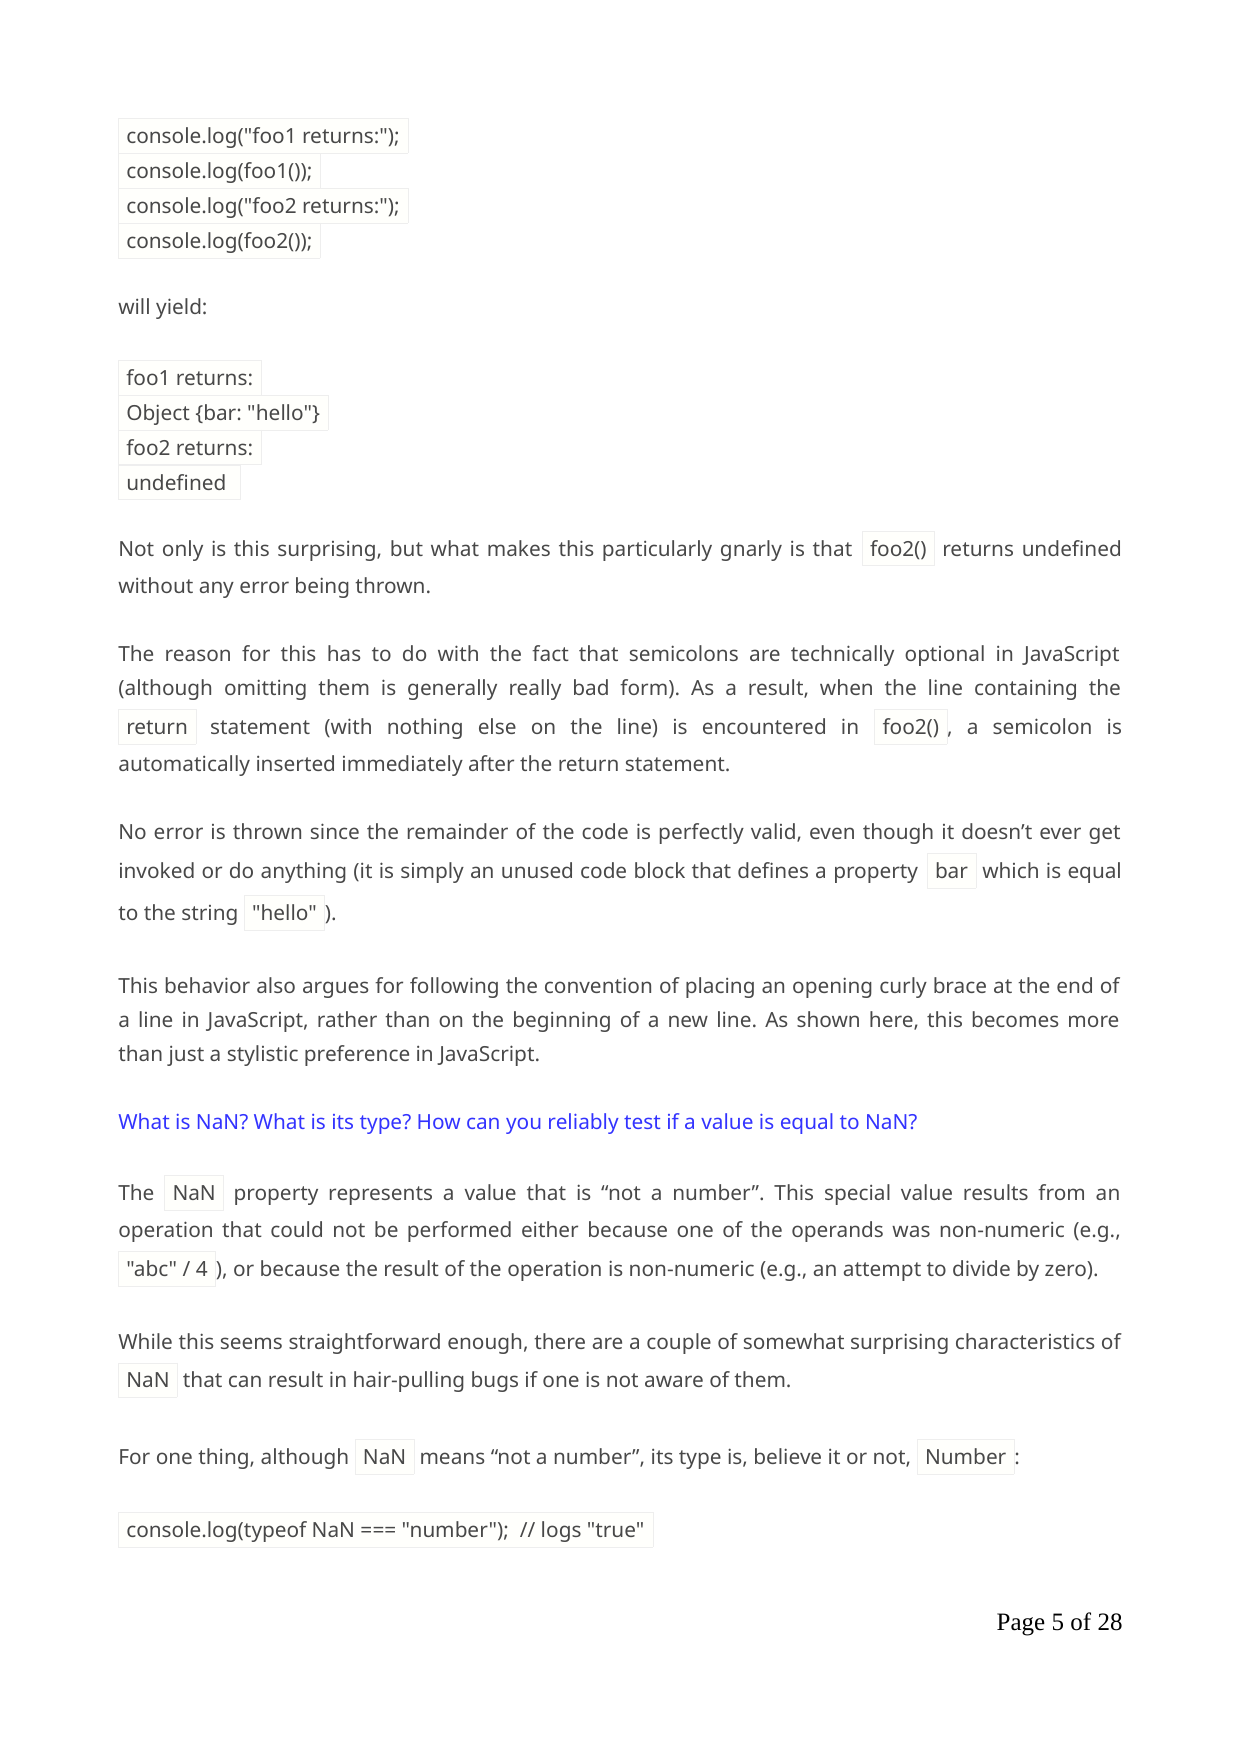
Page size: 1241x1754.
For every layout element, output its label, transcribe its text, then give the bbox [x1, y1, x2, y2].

text While this seems straightforward enough, there are a couple of somewhat surprising characteristics of NaN that can result in hair-pulling bugs if one is not aware of them. [118, 1327, 1122, 1397]
text console.log("foo1 returns:"); [119, 119, 408, 153]
text [654, 1512, 1122, 1547]
text console.log(foo2()); [119, 224, 320, 258]
text : [1015, 1439, 1122, 1474]
text What is NaN? What is its type? How can you reliably test if a value is equal to NaN? [118, 1107, 1122, 1135]
text NaN [356, 1440, 414, 1474]
text means “not a number”, its type is, believe it or not, [415, 1439, 917, 1474]
text foo2 returns: [119, 431, 261, 464]
text [241, 464, 1122, 499]
text Number [918, 1440, 1014, 1474]
text console.log(typeof NaN === "number"); // logs "true" [119, 1513, 653, 1547]
text undefined [119, 466, 240, 499]
text foo1 returns: [119, 361, 261, 395]
text This behavior also argues for following the convention of placing an opening curly brace at the end of a line in JavaScript, rather than on the beginning of a new line. As shown here, this becomes more than just a stylistic preference in JavaScript. [118, 971, 1122, 1067]
text Not only is this surprising, but what makes this particularly gnarly is that foo2() returns undefined without any error being thrown. [118, 531, 1122, 600]
text The NaN property represents a value that is “not a number”. This special value results from an operation that could not be performed either because one of the operands was non-numeric (e.g., "abc" / 4), or because the result of the operation is non-numeric (e.g., an attempt to divide by zero). [118, 1175, 1122, 1286]
text [262, 360, 1122, 395]
text [409, 188, 1122, 223]
text [321, 153, 1122, 188]
text [262, 430, 1122, 464]
text For one thing, although [118, 1439, 355, 1474]
text Object {bar: "hello"} [119, 396, 328, 430]
text will yield: [118, 292, 1122, 320]
text console.log("foo2 returns:"); [119, 189, 408, 223]
text No error is thrown since the remainder of the code is perfectly valid, even though it doesn’t ever get invoked or do anything (it is simply an unused code block that defines a property bar which is equal to the string "hello"). [118, 817, 1122, 930]
text [329, 395, 1122, 430]
text console.log(foo1()); [119, 154, 320, 188]
text The reason for this has to do with the fact that semicolons are technically optional in JavaScript (although omitting them is generally really bad form). As a result, when the line containing the return statement (with nothing else on the line) is encountered in foo2(), a semicolon is automatically inserted immediately after the return statement. [118, 639, 1122, 778]
text [321, 223, 1122, 258]
text [409, 118, 1122, 153]
